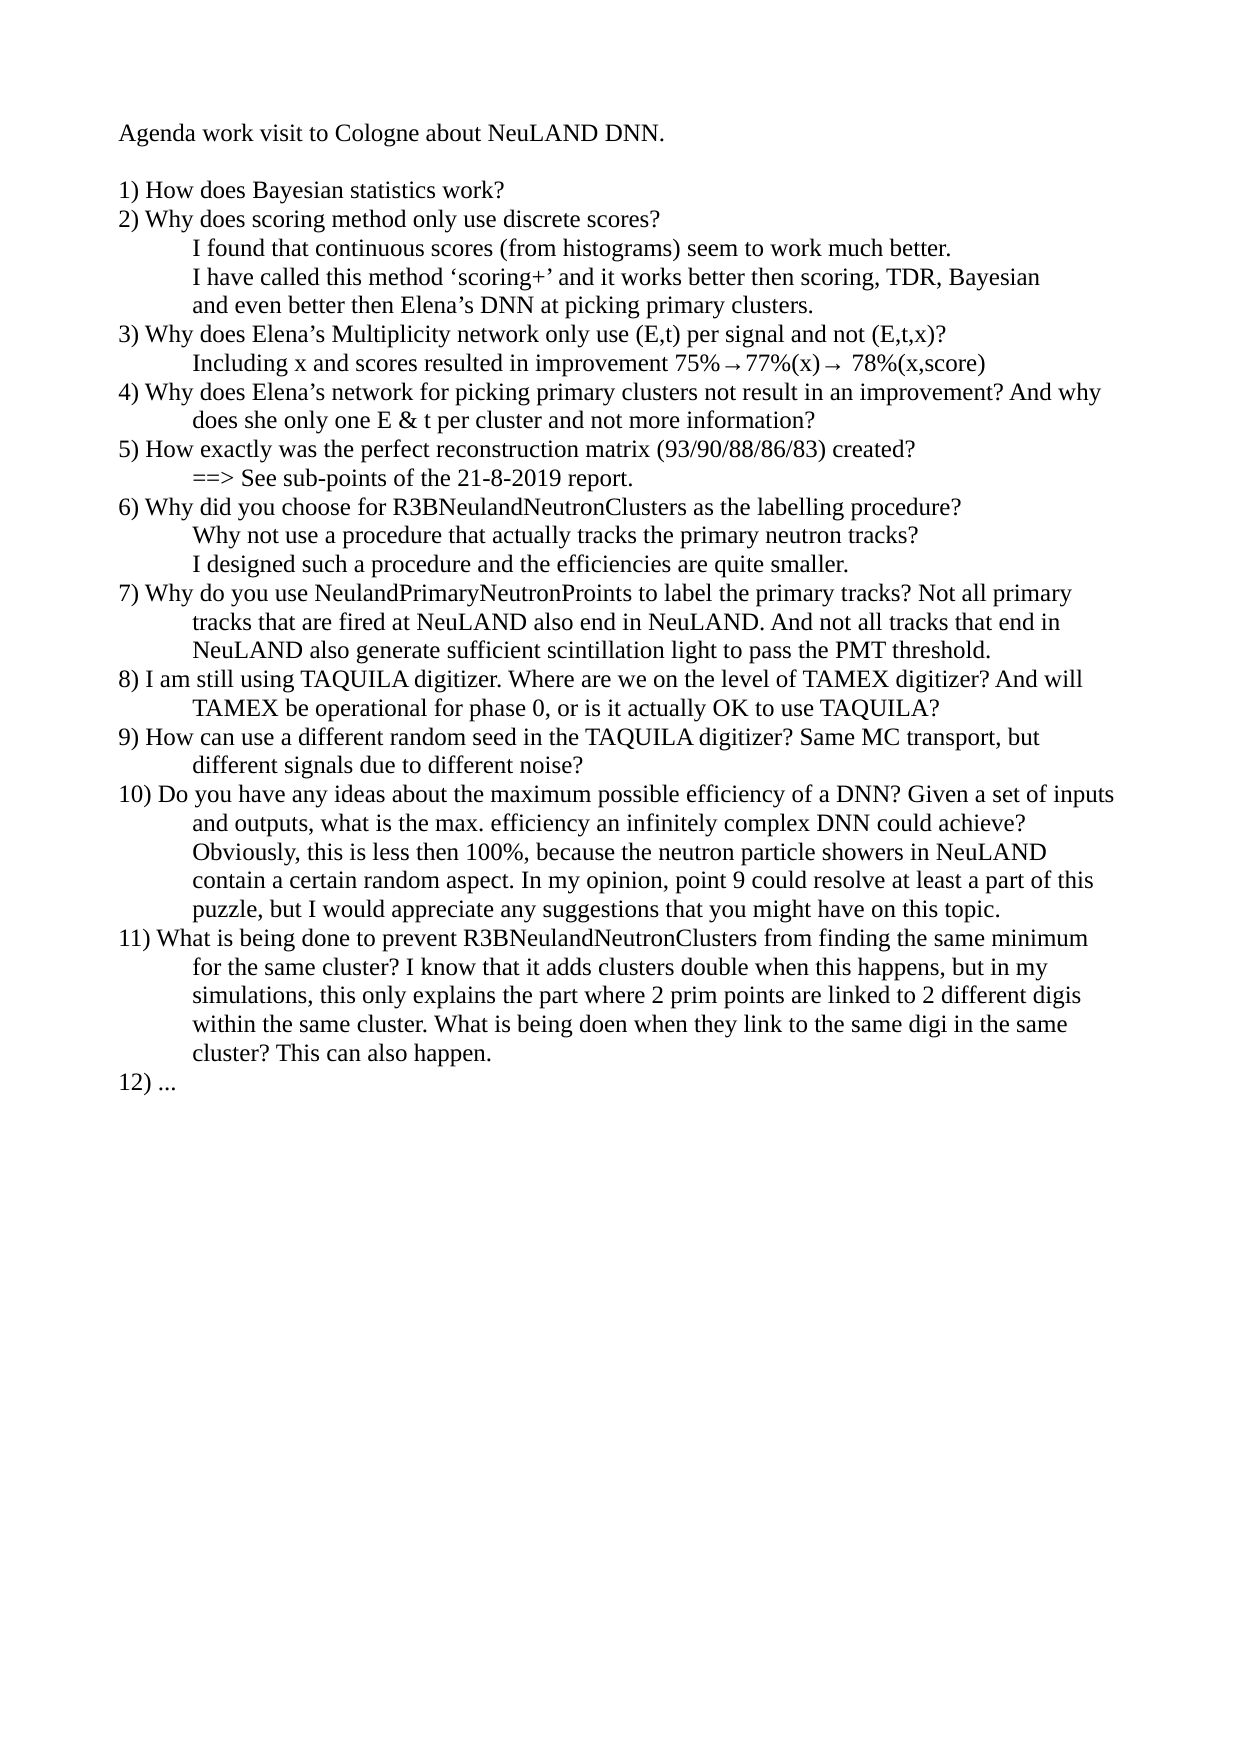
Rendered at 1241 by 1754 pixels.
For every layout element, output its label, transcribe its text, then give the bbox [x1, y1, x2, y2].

text 12) ... [118, 1067, 1122, 1096]
text 7) Why do you use NeulandPrimaryNeutronProints to label the primary tracks? Not all primary tracks that are fired at NeuLAND also end in NeuLAND. And not all tracks that end in NeuLAND also generate sufficient scintillation light to pass the PMT threshold. [118, 578, 1122, 664]
text 9) How can use a different random seed in the TAQUILA digitizer? Same MC transport, but different signals due to different noise? [118, 722, 1122, 779]
text I have called this method ‘scoring+’ and it works better then scoring, TDR, Bayesian [118, 262, 1122, 291]
text 10) Do you have any ideas about the maximum possible efficiency of a DNN? Given a set of inputs and outputs, what is the max. efficiency an infinitely complex DNN could achieve? Obviously, this is less then 100%, because the neutron particle showers in NeuLAND contain a certain random aspect. In my opinion, point 9 could resolve at least a part of this puzzle, but I would appreciate any suggestions that you might have on this topic. [118, 779, 1122, 923]
text ==> See sub-points of the 21-8-2019 report. [118, 463, 1122, 492]
text 3) Why does Elena’s Multiplicity network only use (E,t) per signal and not (E,t,x)? [118, 319, 1122, 348]
text Agenda work visit to Cologne about NeuLAND DNN. [118, 118, 1122, 147]
text 2) Why does scoring method only use discrete scores? [118, 204, 1122, 233]
text 11) What is being done to prevent R3BNeulandNeutronClusters from finding the same minimum for the same cluster? I know that it adds clusters double when this happens, but in my simulations, this only explains the part where 2 prim points are linked to 2 different digis within the same cluster. What is being doen when they link to the same digi in the same cluster? This can also happen. [118, 923, 1122, 1067]
text Why not use a procedure that actually tracks the primary neutron tracks? [118, 521, 1122, 549]
text 6) Why did you choose for R3BNeulandNeutronClusters as the labelling procedure? [118, 492, 1122, 521]
text 5) How exactly was the perfect reconstruction matrix (93/90/88/86/83) created? [118, 434, 1122, 463]
text and even better then Elena’s DNN at picking primary clusters. [118, 291, 1122, 319]
text 4) Why does Elena’s network for picking primary clusters not result in an improvement? And why does she only one E & t per cluster and not more information? [118, 377, 1122, 434]
text I found that continuous scores (from histograms) seem to work much better. [118, 233, 1122, 262]
text 1) How does Bayesian statistics work? [118, 176, 1122, 204]
text 8) I am still using TAQUILA digitizer. Where are we on the level of TAMEX digitizer? And will TAMEX be operational for phase 0, or is it actually OK to use TAQUILA? [118, 664, 1122, 722]
text I designed such a procedure and the efficiencies are quite smaller. [118, 549, 1122, 578]
text Including x and scores resulted in improvement 75%→77%(x)→ 78%(x,score) [118, 348, 1122, 377]
